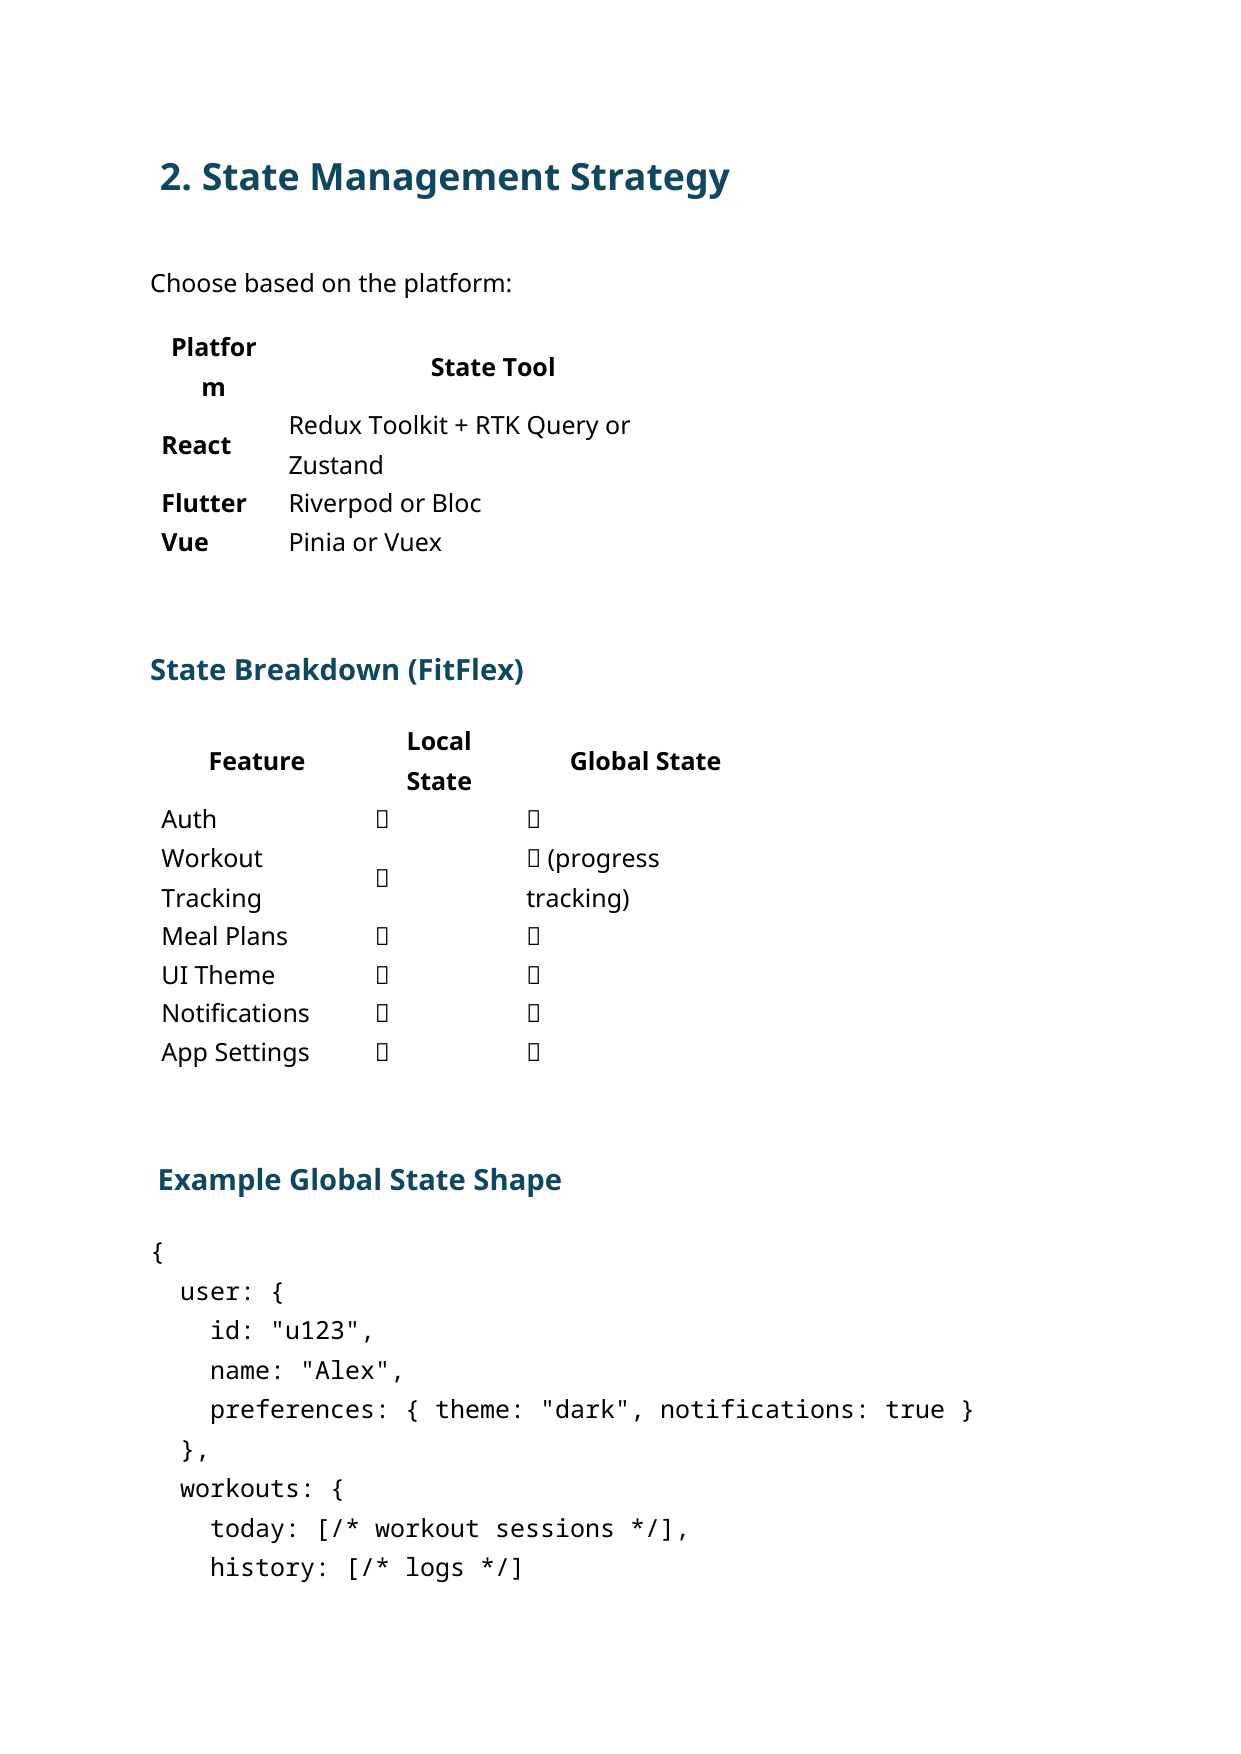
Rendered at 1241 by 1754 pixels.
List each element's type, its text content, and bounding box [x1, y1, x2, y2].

table_header Global State [515, 724, 776, 802]
table_cell Auth [150, 802, 363, 841]
table_cell ✅ [363, 996, 515, 1035]
table_cell Riverpod or Bloc [277, 486, 709, 525]
table_cell Flutter [150, 486, 277, 525]
table_header State Tool [277, 330, 709, 408]
table_cell ❌ [363, 958, 515, 996]
table_cell React [150, 408, 277, 486]
table_cell UI Theme [150, 958, 363, 996]
table_header Platform [150, 330, 277, 408]
subtitle Example Global State Shape [150, 1159, 1090, 1198]
table_cell Vue [150, 525, 277, 563]
table_header Local State [363, 724, 515, 802]
table_cell ✅ [363, 1035, 515, 1073]
table_cell ✅ [363, 841, 515, 919]
table_cell App Settings [150, 1035, 363, 1073]
subtitle State Breakdown (FitFlex) [150, 649, 1090, 688]
table_cell Workout Tracking [150, 841, 363, 919]
table_cell ✅ (progress tracking) [515, 841, 776, 919]
table_cell ❌ [515, 996, 776, 1035]
table_cell Notifications [150, 996, 363, 1035]
table_cell ❌ [363, 802, 515, 841]
table_cell ✅ [515, 1035, 776, 1073]
table_cell ✅ [363, 919, 515, 957]
text Choose based on the platform: [150, 265, 1090, 299]
subtitle 2. State Management Strategy [150, 150, 1090, 201]
table_cell Pinia or Vuex [277, 525, 709, 563]
table_cell ✅ [515, 958, 776, 996]
text { user: { id: "u123", name: "Alex", preferences: { theme: "dark", notifications: true } }, workouts: { today: [/* workout sessions */], history: [/* logs */] [150, 1234, 1090, 1584]
table_cell Redux Toolkit + RTK Query or Zustand [277, 408, 709, 486]
table_header Feature [150, 724, 363, 802]
table_cell Meal Plans [150, 919, 363, 957]
table_cell ✅ [515, 919, 776, 957]
table_cell ✅ [515, 802, 776, 841]
